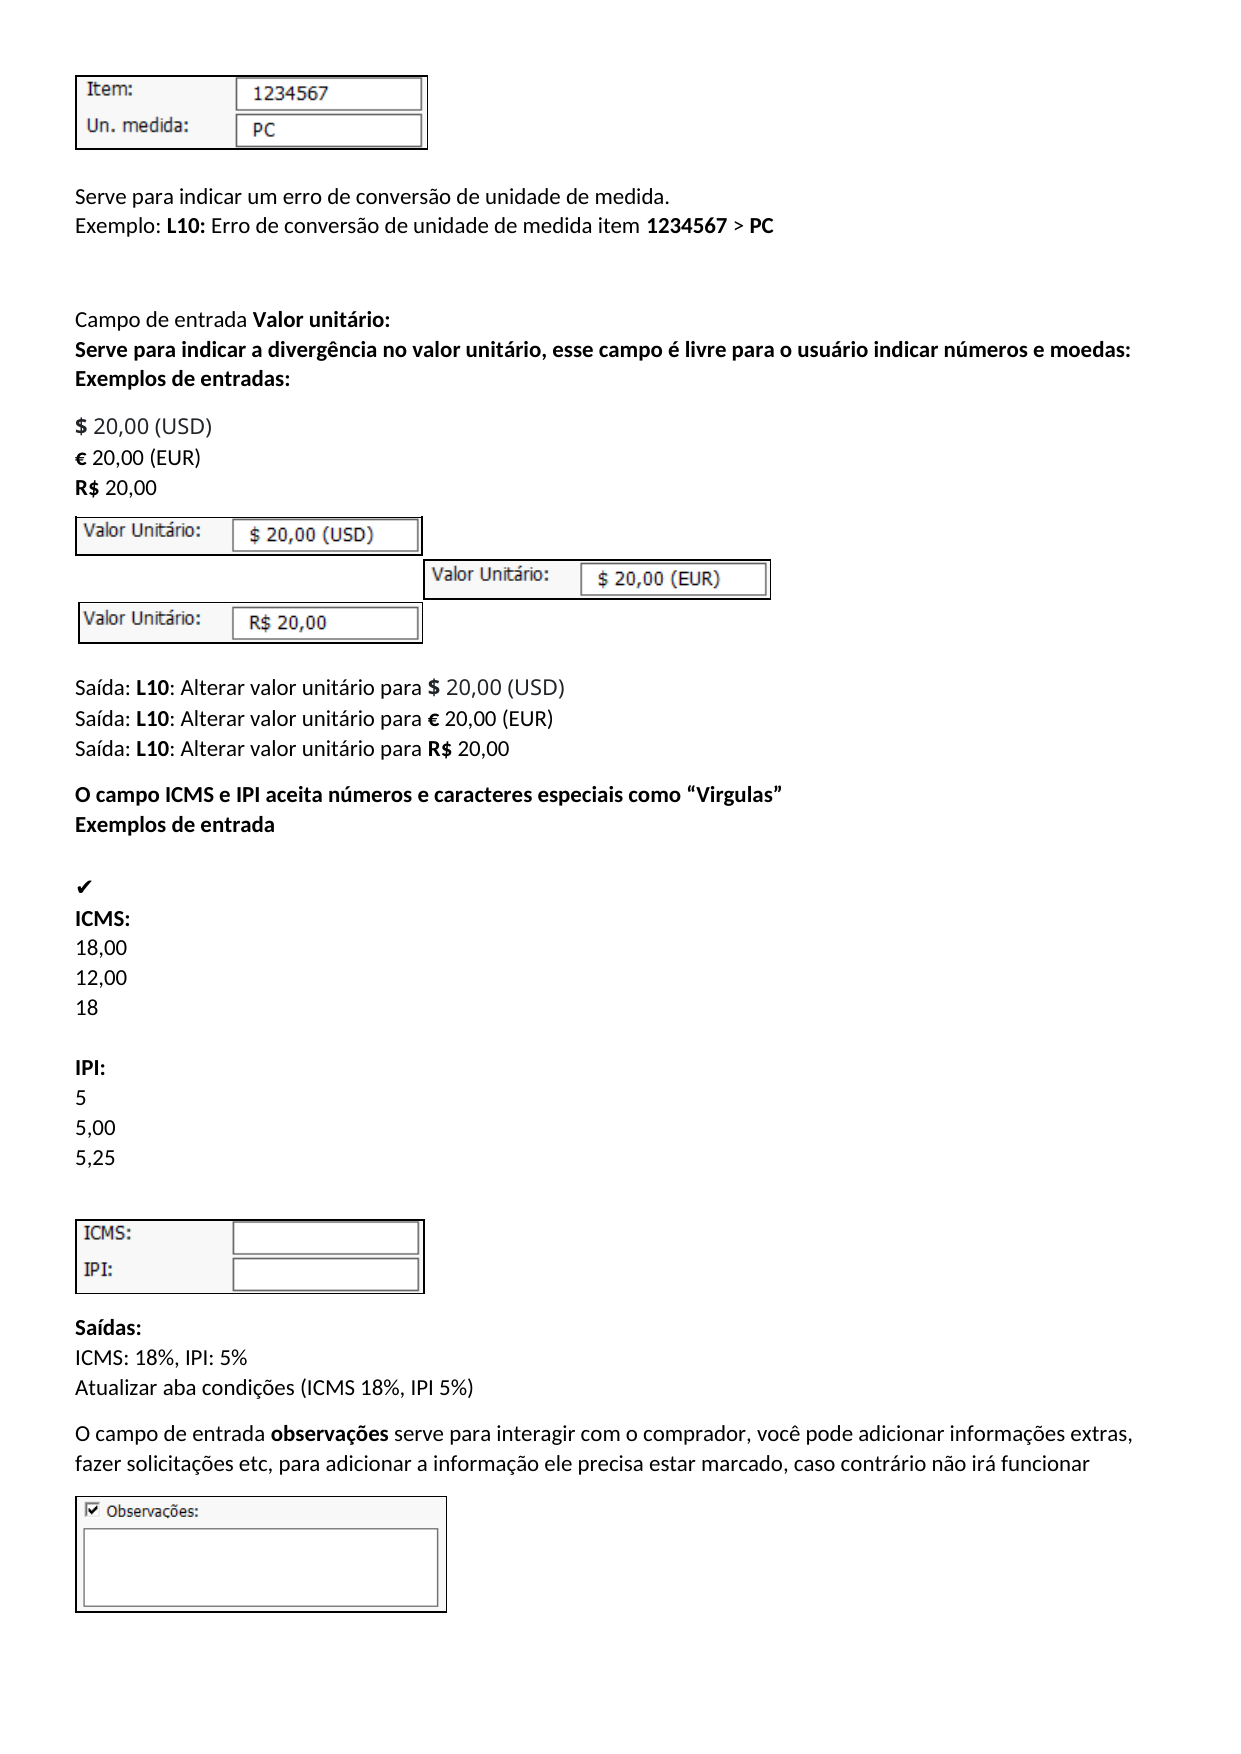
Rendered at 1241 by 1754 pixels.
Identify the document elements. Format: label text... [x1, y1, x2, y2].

text Saída: L10: Alterar valor unitário para $ 20,00 (USD) Saída: L10: Alterar valor unitário para € 20,00 (EUR) Saída: L10: Alterar valor unitário para R$ 20,00 [75, 612, 1165, 762]
text Saídas: ICMS: 18%, IPI: 5% Atualizar aba condições (ICMS 18%, IPI 5%) [75, 1313, 1165, 1401]
text Serve para indicar um erro de conversão de unidade de medida. Exemplo: L10: Erro de conversão de unidade de medida item 1234567 > PC [75, 75, 1165, 240]
text O campo de entrada observações serve para interagir com o comprador, você pode adicionar informações extras, fazer solicitações etc, para adicionar a informação ele precisa estar marcado, caso contrário não irá funcionar [75, 1419, 1165, 1477]
text $ 20,00 (USD) € 20,00 (EUR) R$ 20,00 [75, 411, 1165, 501]
text Campo de entrada Valor unitário: Serve para indicar a divergência no valor unitário, esse campo é livre para o usuário indicar números e moedas: Exemplos de entradas: [75, 305, 1165, 393]
text O campo ICMS e IPI aceita números e caracteres especiais como “Virgulas” Exemplos de entrada ✔ ICMS: 18,00 12,00 18 IPI: 5 5,00 5,25 [75, 781, 1165, 1201]
